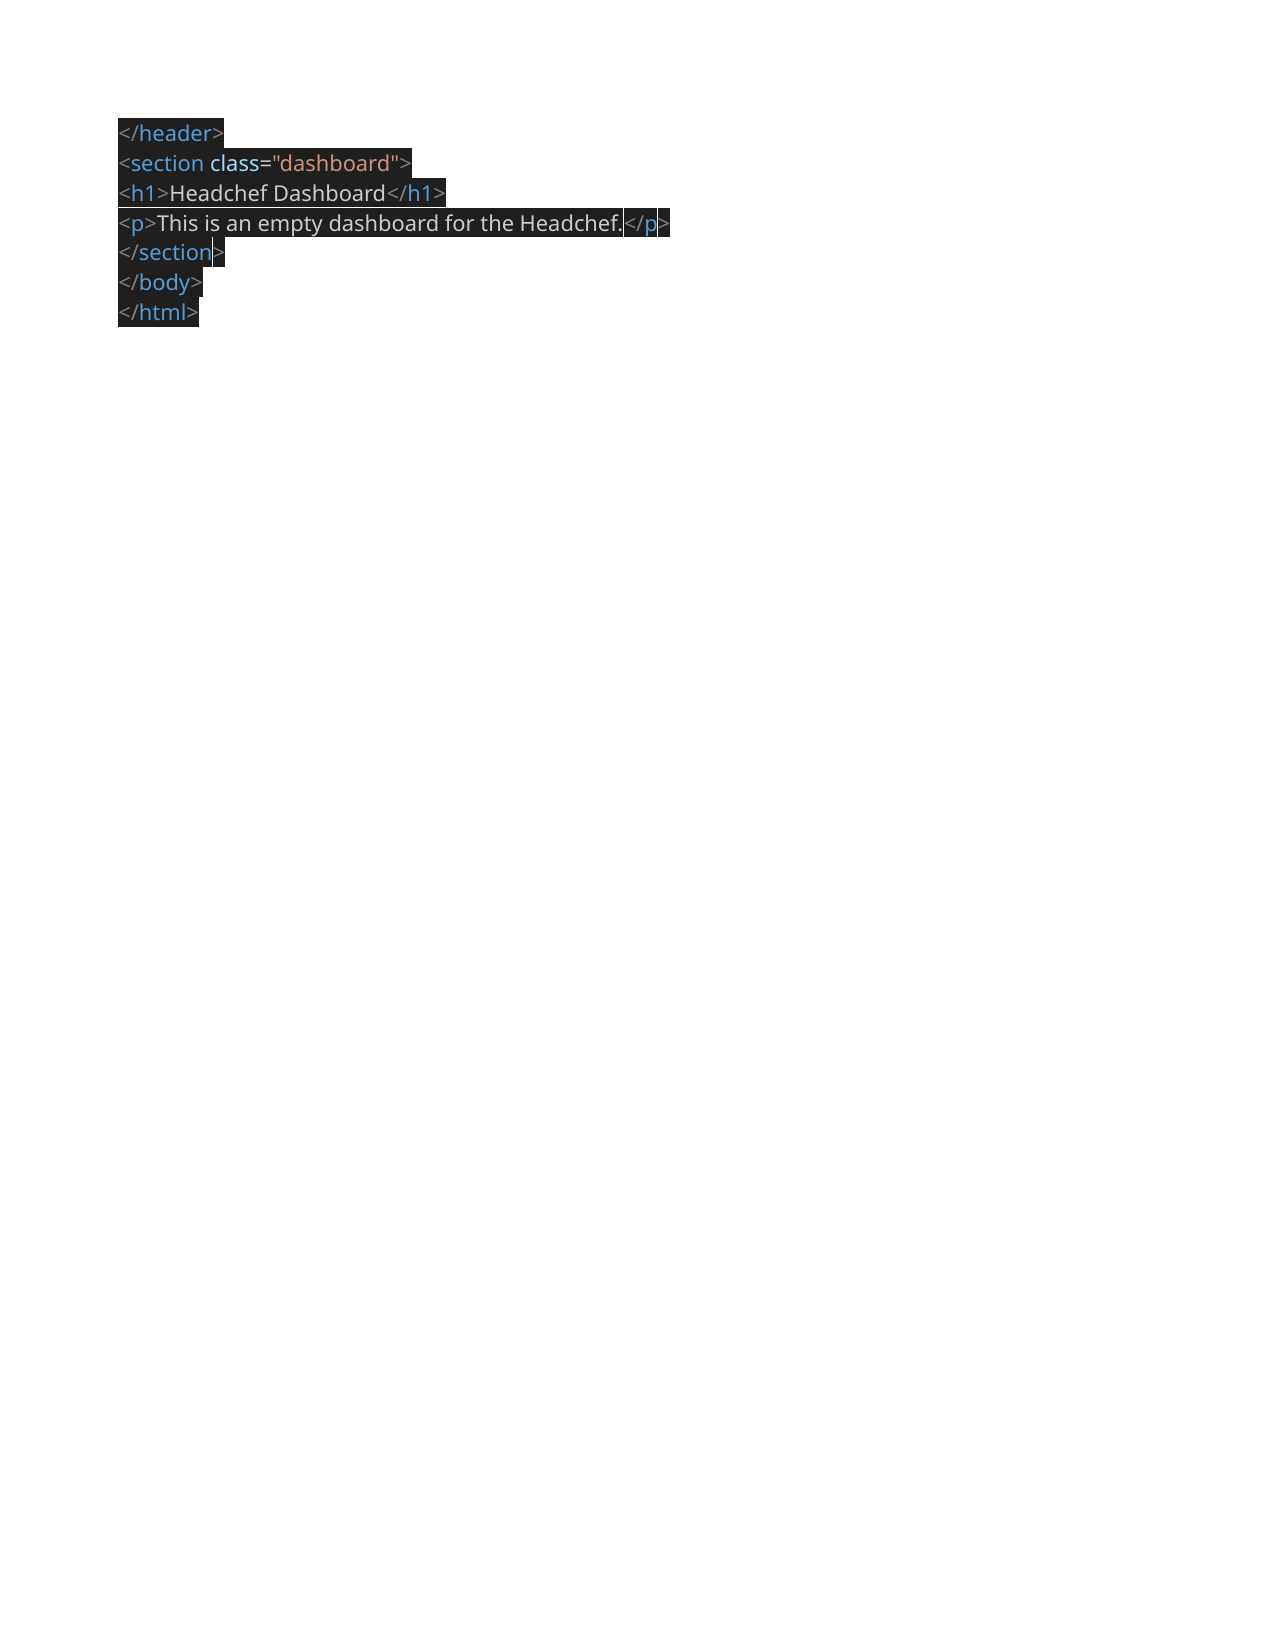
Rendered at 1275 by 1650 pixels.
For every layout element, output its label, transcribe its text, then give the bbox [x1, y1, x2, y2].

text </body> [118, 267, 1157, 297]
text </section> [118, 237, 1157, 267]
text <section class="dashboard"> [118, 148, 1157, 178]
text </html> [118, 297, 1157, 327]
text </header> [118, 118, 1157, 148]
text <h1>Headchef Dashboard</h1> [118, 178, 1157, 207]
text <p>This is an empty dashboard for the Headchef.</p> [118, 207, 1157, 237]
